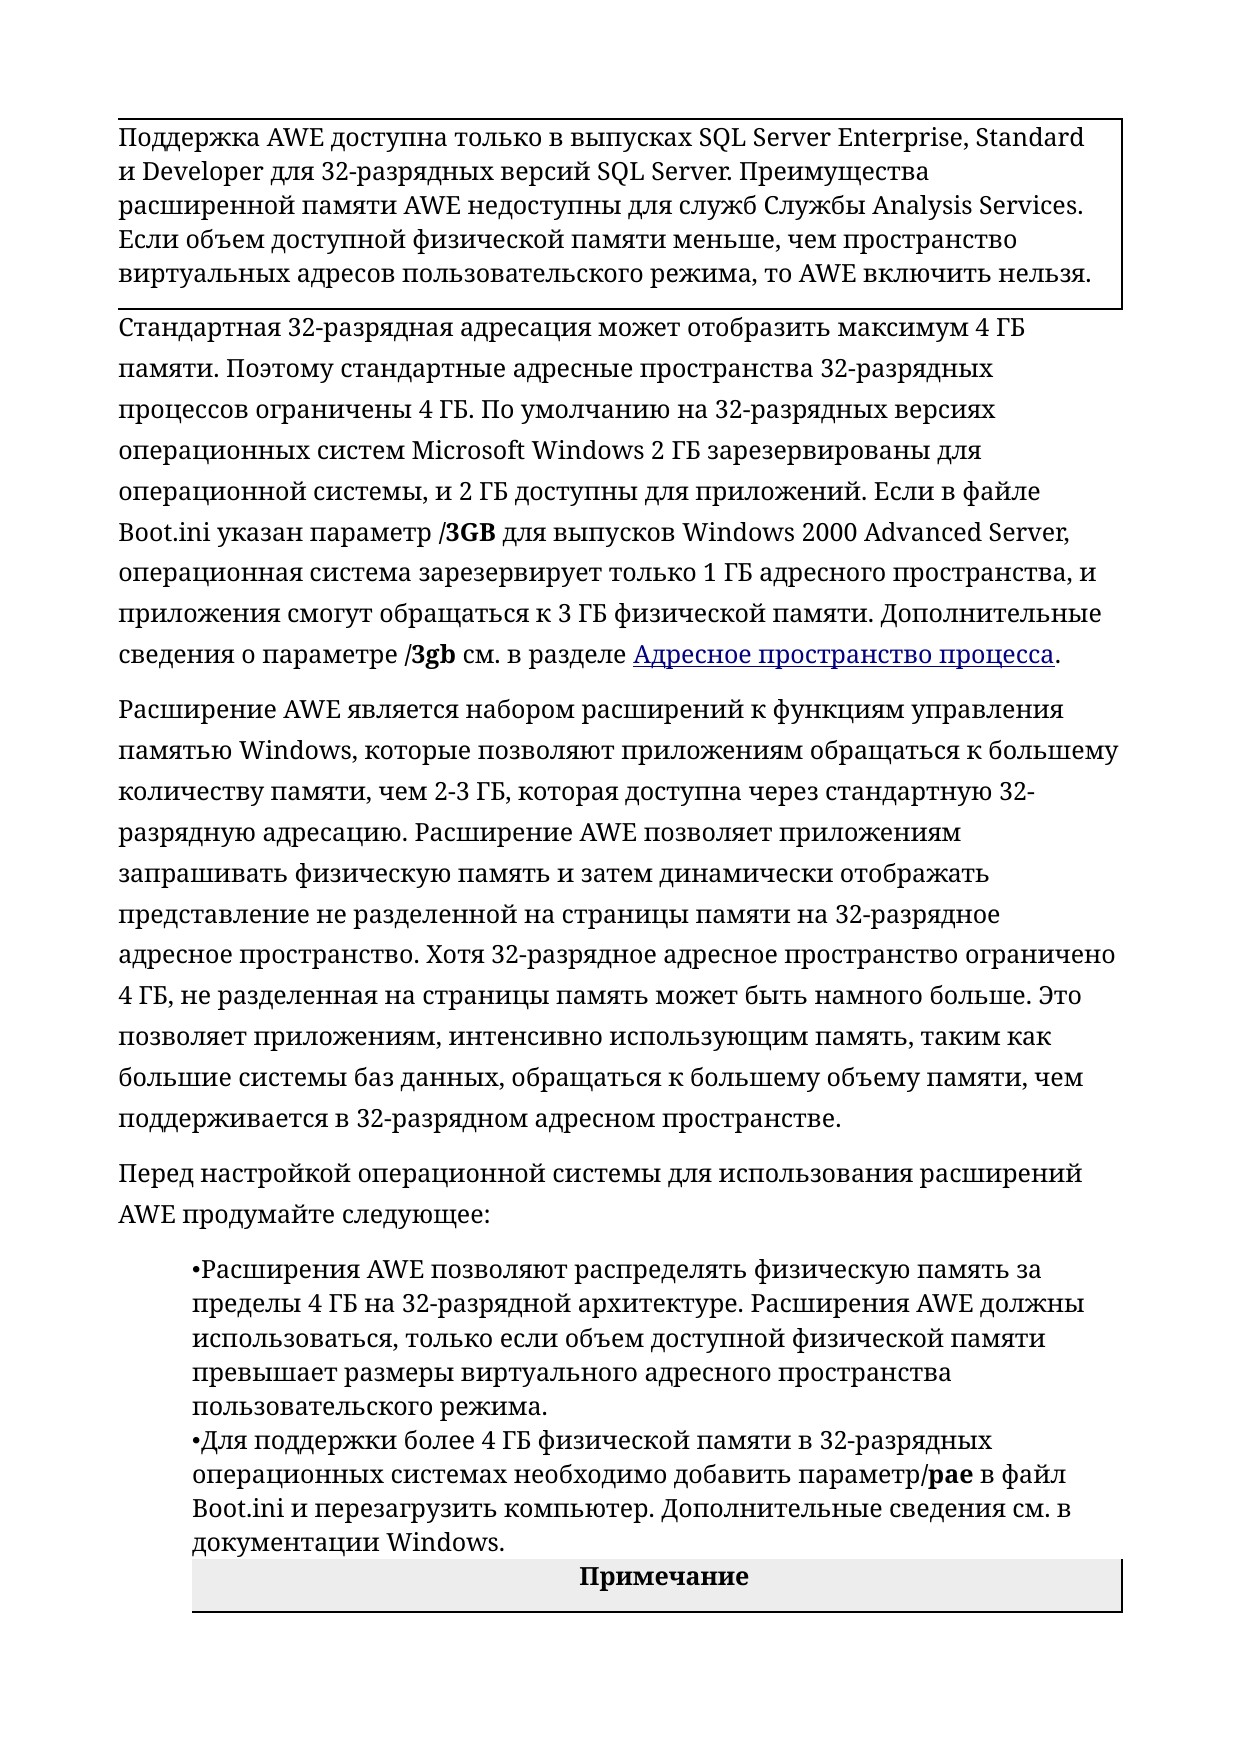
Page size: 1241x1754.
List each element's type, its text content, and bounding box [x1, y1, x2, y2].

picture [550, 1560, 580, 1586]
text Расширение AWE является набором расширений к функциям управления памятью Windows, которые позволяют приложениям обращаться к большему количеству памяти, чем 2-3 ГБ, которая доступна через стандартную 32-разрядную адресацию. Расширение AWE позволяет приложениям запрашивать физическую память и затем динамически отображать представление не разделенной на страницы памяти на 32-разрядное адресное пространство. Хотя 32-разрядное адресное пространство ограничено 4 ГБ, не разделенная на страницы память может быть намного больше. Это позволяет приложениям, интенсивно использующим память, таким как большие системы баз данных, обращаться к большему объему памяти, чем поддерживается в 32-разрядном адресном пространстве. [118, 692, 1122, 1134]
text Стандартная 32-разрядная адресация может отобразить максимум 4 ГБ памяти. Поэтому стандартные адресные пространства 32-разрядных процессов ограничены 4 ГБ. По умолчанию на 32-разрядных версиях операционных систем Microsoft Windows 2 ГБ зарезервированы для операционной системы, и 2 ГБ доступны для приложений. Если в файле Boot.ini указан параметр /3GB для выпусков Windows 2000 Advanced Server, операционная система зарезервирует только 1 ГБ адресного пространства, и приложения смогут обращаться к 3 ГБ физической памяти. Дополнительные сведения о параметре /3gb см. в разделе Адресное пространство процесса. [118, 310, 1122, 671]
table_cell Поддержка AWE доступна только в выпусках SQL Server Enterprise, Standard и Developer для 32-разрядных версий SQL Server. Преимущества расширенной памяти AWE недоступны для служб Службы Analysis Services. Если объем доступной физической памяти меньше, чем пространство виртуальных адресов пользовательского режима, то AWE включить нельзя. [118, 120, 1121, 308]
table_header Примечание [192, 1559, 1121, 1611]
list Расширения AWE позволяют распределять физическую память за пределы 4 ГБ на 32-разрядной архитектуре. Расширения AWE должны использоваться, только если объем доступной физической памяти превышает размеры виртуального адресного пространства пользовательского режима. [118, 1252, 1122, 1422]
list Для поддержки более 4 ГБ физической памяти в 32-разрядных операционных системах необходимо добавить параметр/pae в файл Boot.ini и перезагрузить компьютер. Дополнительные сведения см. в документации Windows. [118, 1422, 1122, 1559]
text Перед настройкой операционной системы для использования расширений AWE продумайте следующее: [118, 1156, 1122, 1231]
